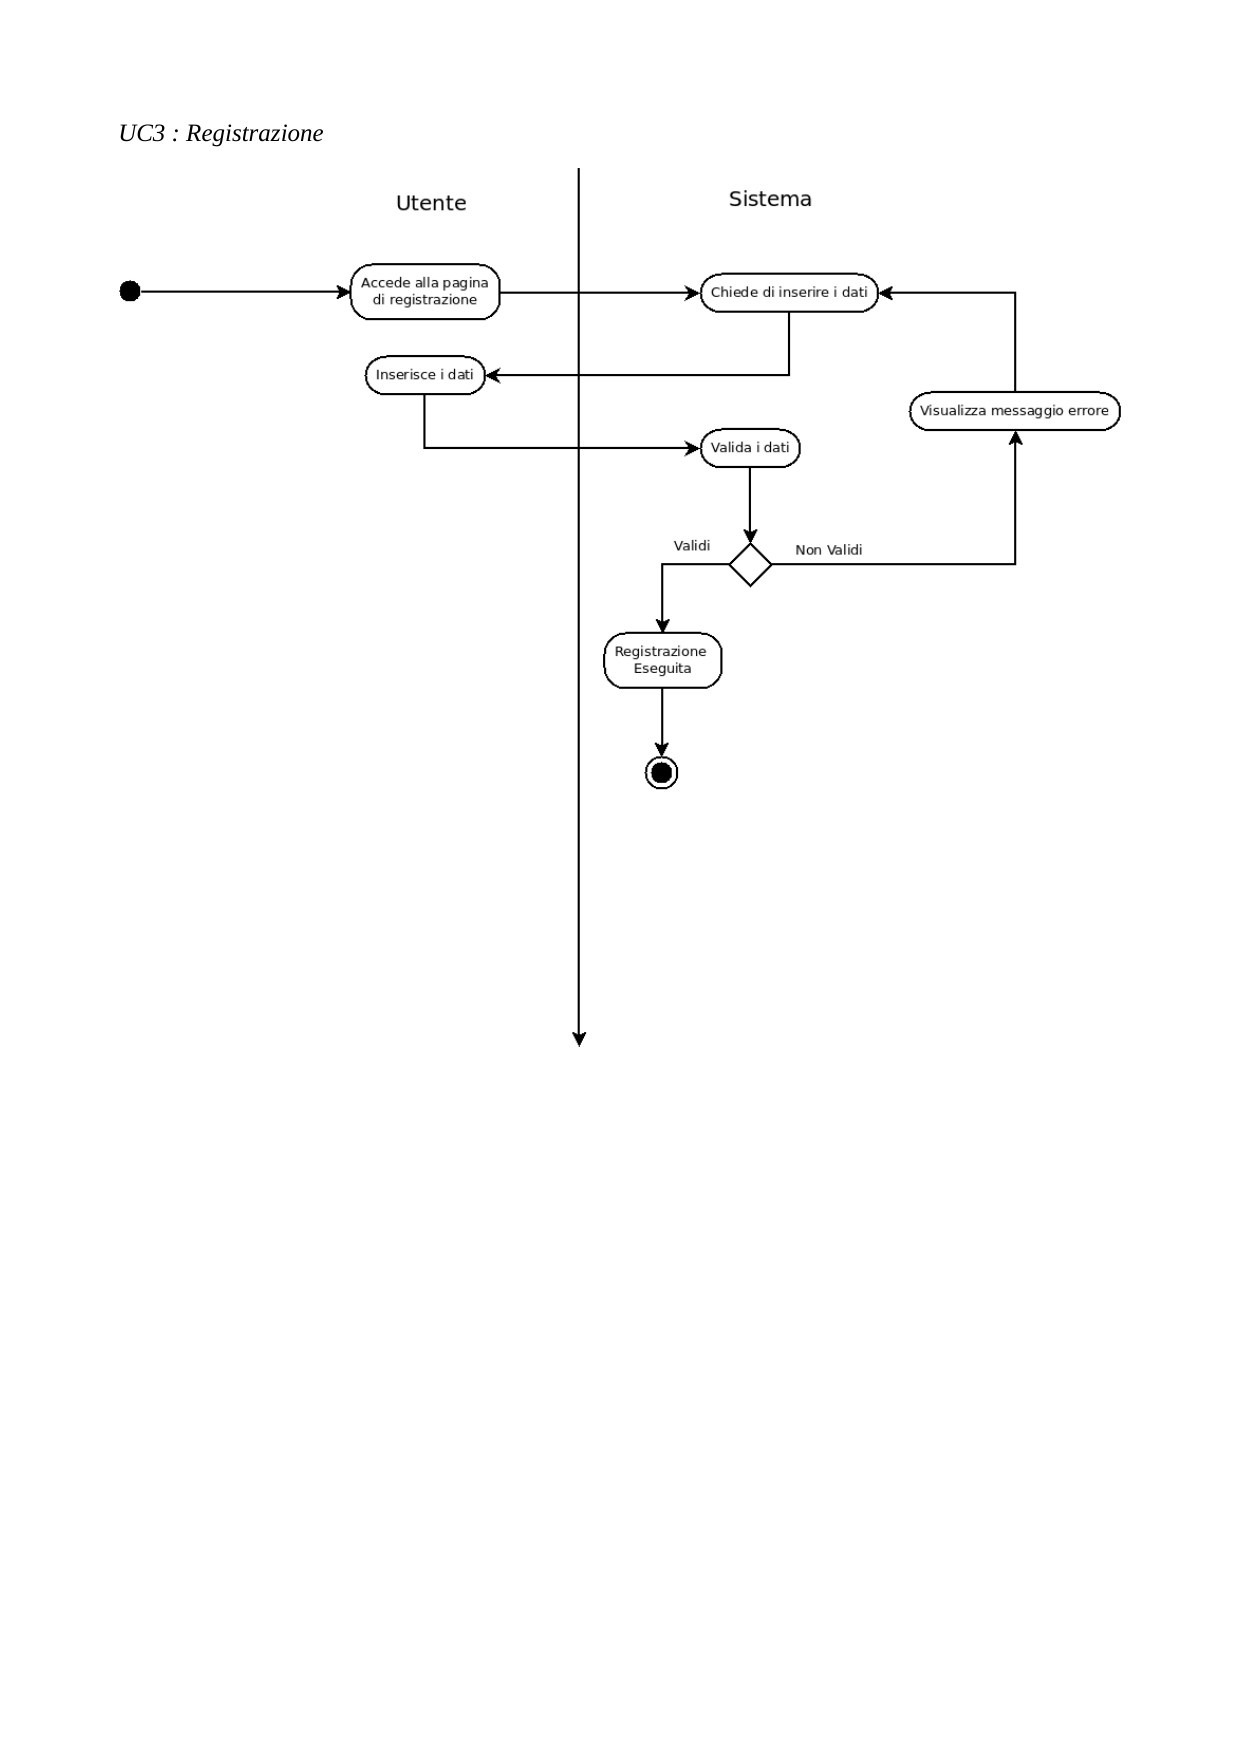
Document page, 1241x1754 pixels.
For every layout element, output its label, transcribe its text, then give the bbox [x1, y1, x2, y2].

picture [118, 167, 1123, 1048]
text UC3 : Registrazione [118, 118, 1122, 147]
